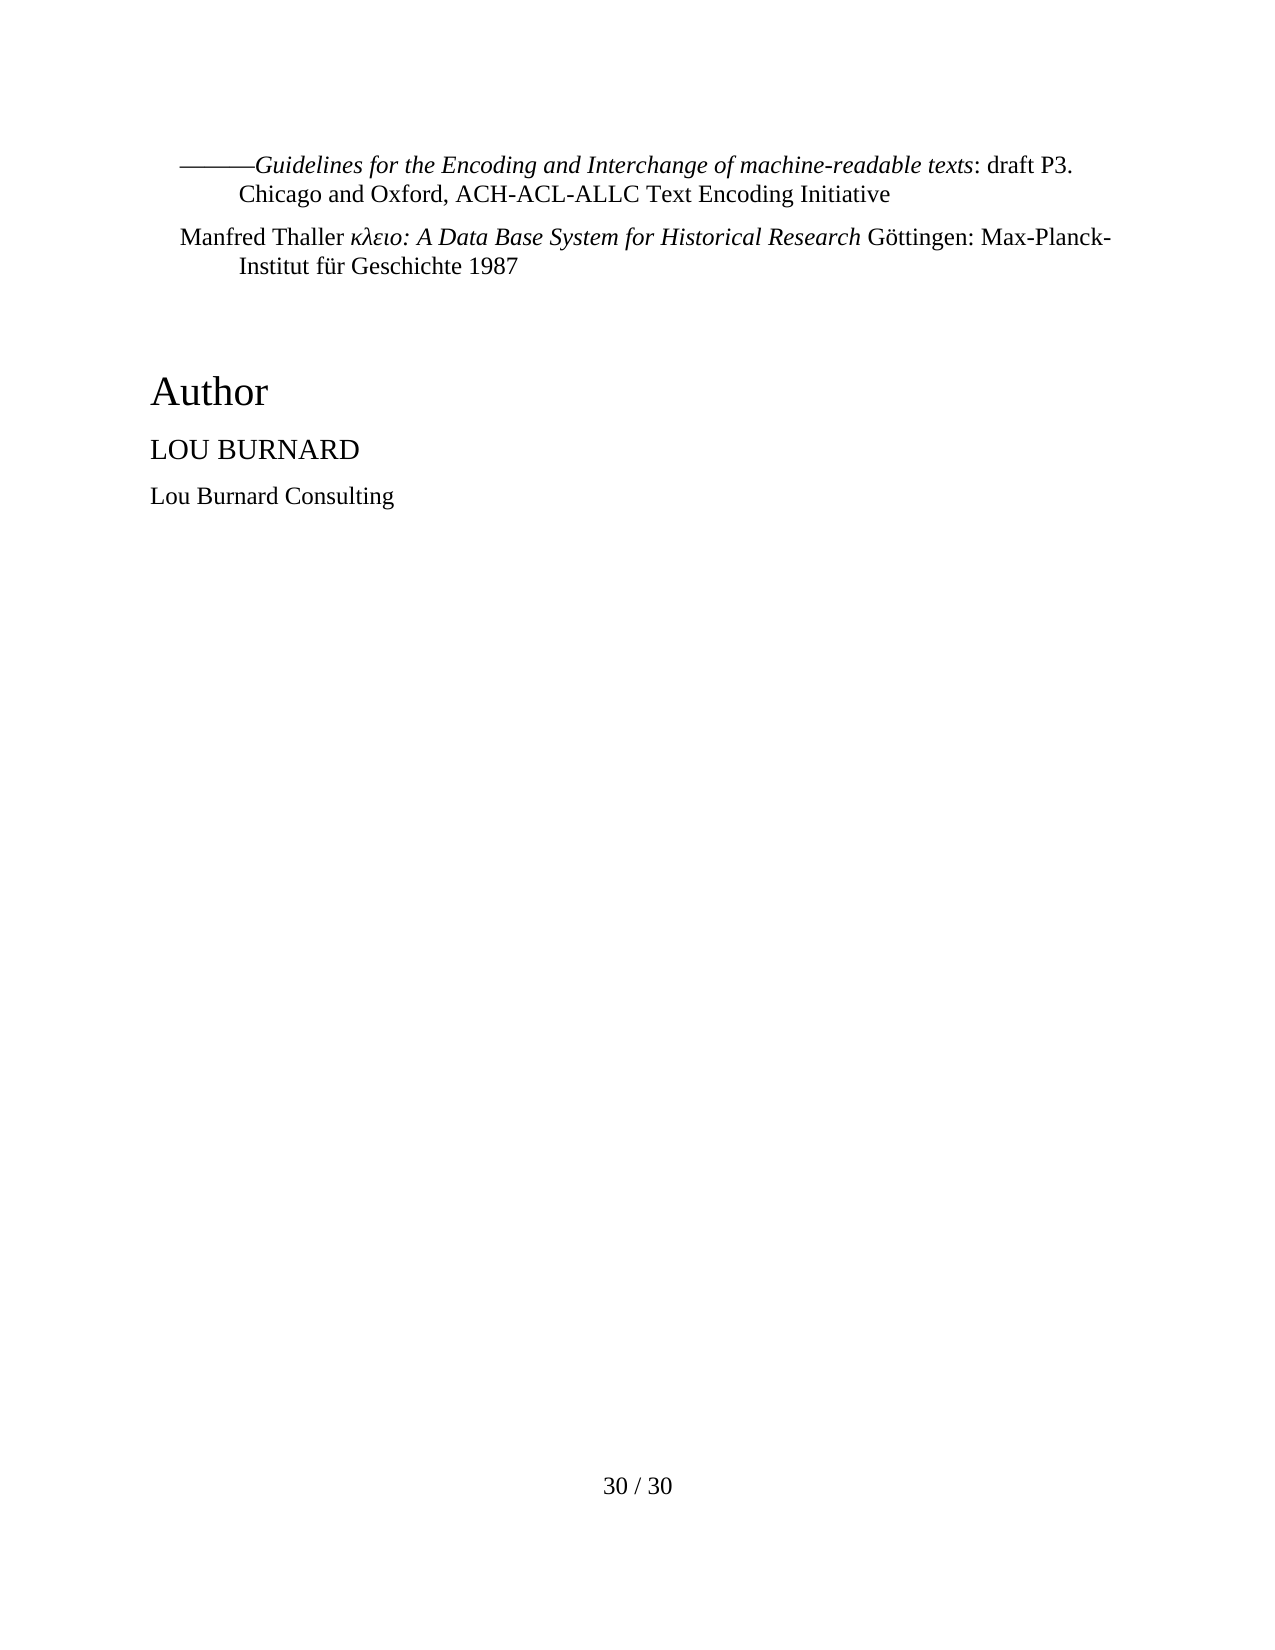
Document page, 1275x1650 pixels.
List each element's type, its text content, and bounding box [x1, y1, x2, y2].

text LOU BURNARD [150, 432, 1125, 466]
text ———Guidelines for the Encoding and Interchange of machine-readable texts: draft P3. Chicago and Oxford, ACH-ACL-ALLC Text Encoding Initiative [179, 150, 1125, 207]
text Lou Burnard Consulting [150, 481, 1125, 509]
text Manfred Thaller κλειο: A Data Base System for Historical Research Göttingen: Max-Planck-Institut für Geschichte 1987 [179, 222, 1125, 280]
text Author [150, 367, 1125, 415]
